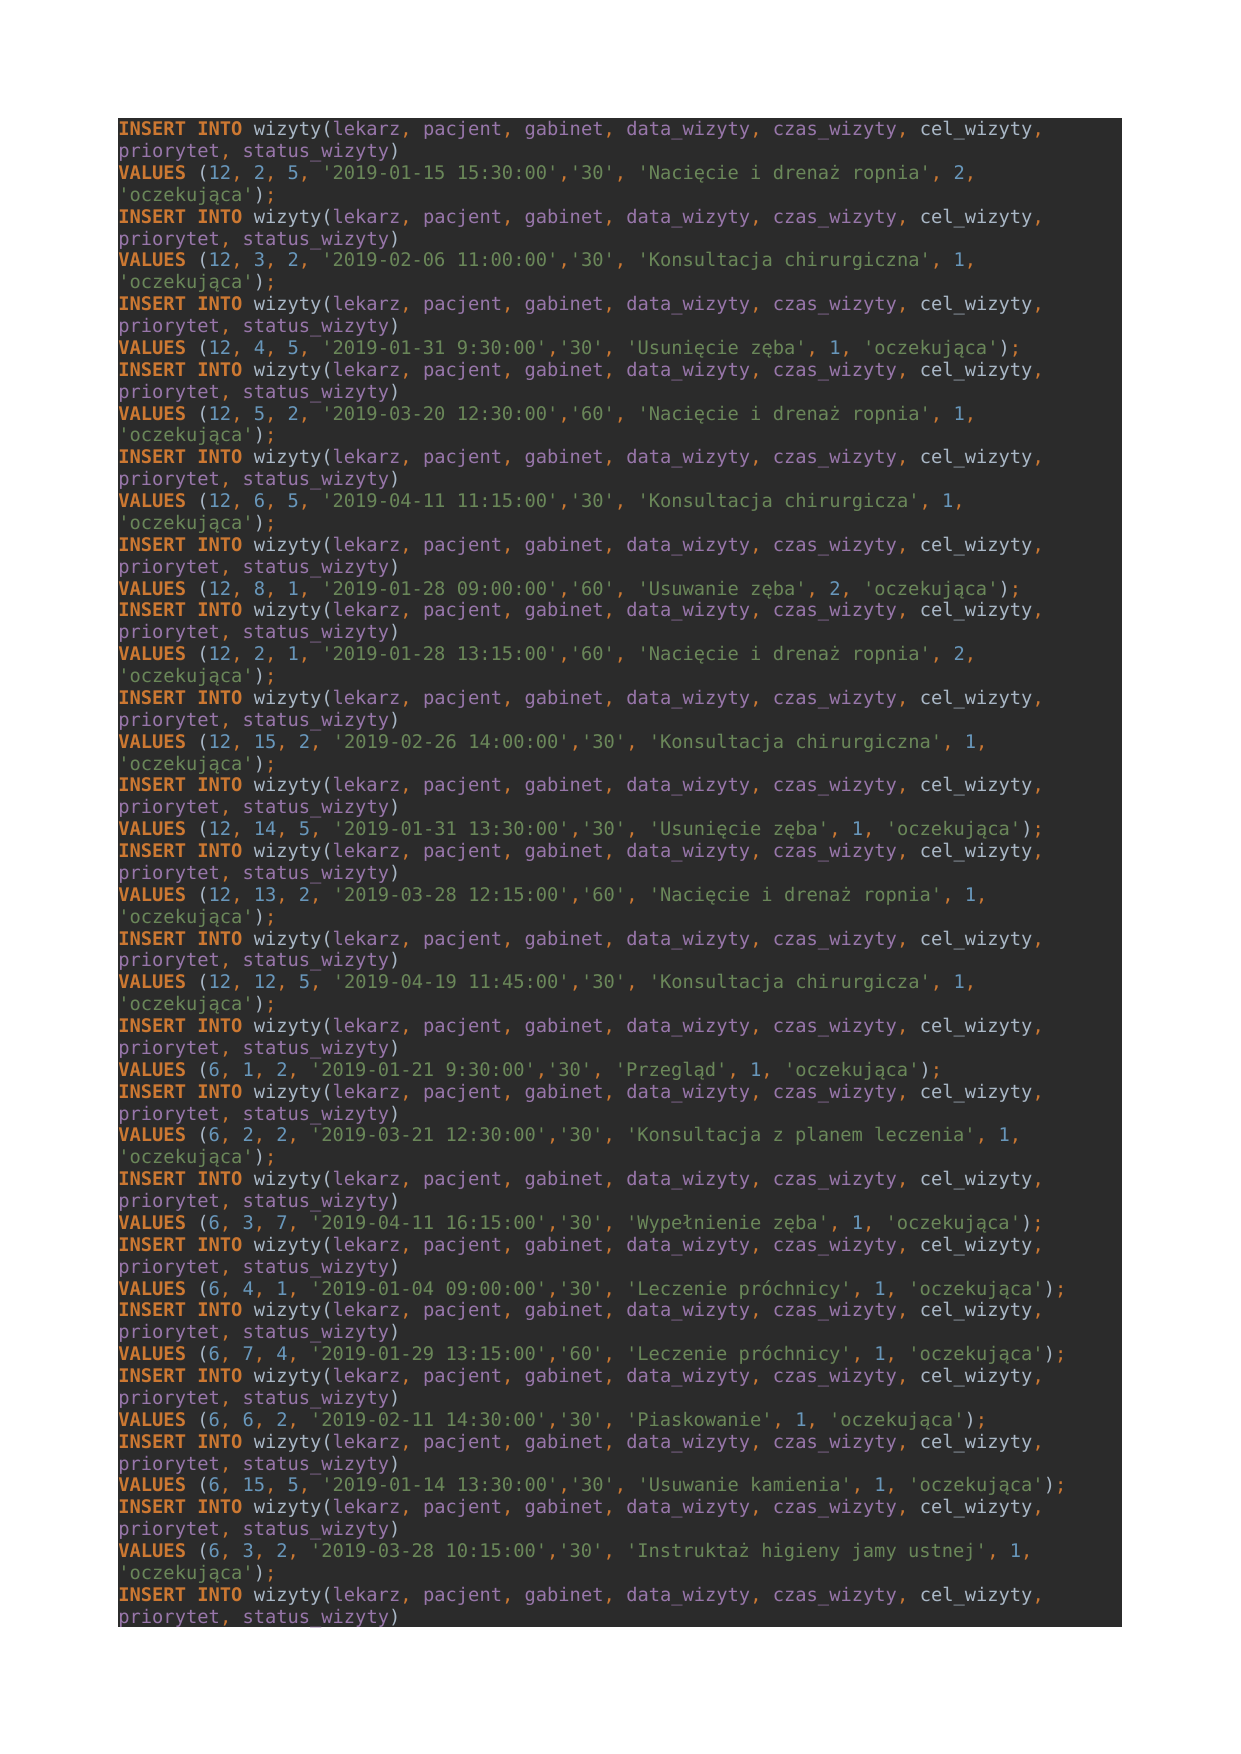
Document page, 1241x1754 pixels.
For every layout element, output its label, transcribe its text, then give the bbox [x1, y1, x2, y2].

text INSERT INTO wizyty(lekarz, pacjent, gabinet, data_wizyty, czas_wizyty, cel_wizyty, priorytet, status_wizyty) VALUES (12, 2, 5, '2019-01-15 15:30:00','30', 'Nacięcie i drenaż ropnia', 2, 'oczekująca'); INSERT INTO wizyty(lekarz, pacjent, gabinet, data_wizyty, czas_wizyty, cel_wizyty, priorytet, status_wizyty) VALUES (12, 3, 2, '2019-02-06 11:00:00','30', 'Konsultacja chirurgiczna', 1, 'oczekująca'); INSERT INTO wizyty(lekarz, pacjent, gabinet, data_wizyty, czas_wizyty, cel_wizyty, priorytet, status_wizyty) VALUES (12, 4, 5, '2019-01-31 9:30:00','30', 'Usunięcie zęba', 1, 'oczekująca'); INSERT INTO wizyty(lekarz, pacjent, gabinet, data_wizyty, czas_wizyty, cel_wizyty, priorytet, status_wizyty) VALUES (12, 5, 2, '2019-03-20 12:30:00','60', 'Nacięcie i drenaż ropnia', 1, 'oczekująca'); INSERT INTO wizyty(lekarz, pacjent, gabinet, data_wizyty, czas_wizyty, cel_wizyty, priorytet, status_wizyty) VALUES (12, 6, 5, '2019-04-11 11:15:00','30', 'Konsultacja chirurgicza', 1, 'oczekująca'); INSERT INTO wizyty(lekarz, pacjent, gabinet, data_wizyty, czas_wizyty, cel_wizyty, priorytet, status_wizyty) VALUES (12, 8, 1, '2019-01-28 09:00:00','60', 'Usuwanie zęba', 2, 'oczekująca'); INSERT INTO wizyty(lekarz, pacjent, gabinet, data_wizyty, czas_wizyty, cel_wizyty, priorytet, status_wizyty) VALUES (12, 2, 1, '2019-01-28 13:15:00','60', 'Nacięcie i drenaż ropnia', 2, 'oczekująca'); INSERT INTO wizyty(lekarz, pacjent, gabinet, data_wizyty, czas_wizyty, cel_wizyty, priorytet, status_wizyty) VALUES (12, 15, 2, '2019-02-26 14:00:00','30', 'Konsultacja chirurgiczna', 1, 'oczekująca'); INSERT INTO wizyty(lekarz, pacjent, gabinet, data_wizyty, czas_wizyty, cel_wizyty, priorytet, status_wizyty) VALUES (12, 14, 5, '2019-01-31 13:30:00','30', 'Usunięcie zęba', 1, 'oczekująca'); INSERT INTO wizyty(lekarz, pacjent, gabinet, data_wizyty, czas_wizyty, cel_wizyty, priorytet, status_wizyty) VALUES (12, 13, 2, '2019-03-28 12:15:00','60', 'Nacięcie i drenaż ropnia', 1, 'oczekująca'); INSERT INTO wizyty(lekarz, pacjent, gabinet, data_wizyty, czas_wizyty, cel_wizyty, priorytet, status_wizyty) VALUES (12, 12, 5, '2019-04-19 11:45:00','30', 'Konsultacja chirurgicza', 1, 'oczekująca'); INSERT INTO wizyty(lekarz, pacjent, gabinet, data_wizyty, czas_wizyty, cel_wizyty, priorytet, status_wizyty) VALUES (6, 1, 2, '2019-01-21 9:30:00','30', 'Przegląd', 1, 'oczekująca'); INSERT INTO wizyty(lekarz, pacjent, gabinet, data_wizyty, czas_wizyty, cel_wizyty, priorytet, status_wizyty) VALUES (6, 2, 2, '2019-03-21 12:30:00','30', 'Konsultacja z planem leczenia', 1, 'oczekująca'); INSERT INTO wizyty(lekarz, pacjent, gabinet, data_wizyty, czas_wizyty, cel_wizyty, priorytet, status_wizyty) VALUES (6, 3, 7, '2019-04-11 16:15:00','30', 'Wypełnienie zęba', 1, 'oczekująca'); INSERT INTO wizyty(lekarz, pacjent, gabinet, data_wizyty, czas_wizyty, cel_wizyty, priorytet, status_wizyty) VALUES (6, 4, 1, '2019-01-04 09:00:00','30', 'Leczenie próchnicy', 1, 'oczekująca'); INSERT INTO wizyty(lekarz, pacjent, gabinet, data_wizyty, czas_wizyty, cel_wizyty, priorytet, status_wizyty) VALUES (6, 7, 4, '2019-01-29 13:15:00','60', 'Leczenie próchnicy', 1, 'oczekująca'); INSERT INTO wizyty(lekarz, pacjent, gabinet, data_wizyty, czas_wizyty, cel_wizyty, priorytet, status_wizyty) VALUES (6, 6, 2, '2019-02-11 14:30:00','30', 'Piaskowanie', 1, 'oczekująca'); INSERT INTO wizyty(lekarz, pacjent, gabinet, data_wizyty, czas_wizyty, cel_wizyty, priorytet, status_wizyty) VALUES (6, 15, 5, '2019-01-14 13:30:00','30', 'Usuwanie kamienia', 1, 'oczekująca'); INSERT INTO wizyty(lekarz, pacjent, gabinet, data_wizyty, czas_wizyty, cel_wizyty, priorytet, status_wizyty) VALUES (6, 3, 2, '2019-03-28 10:15:00','30', 'Instruktaż higieny jamy ustnej', 1, 'oczekująca'); INSERT INTO wizyty(lekarz, pacjent, gabinet, data_wizyty, czas_wizyty, cel_wizyty, priorytet, status_wizyty) [118, 118, 1122, 1627]
